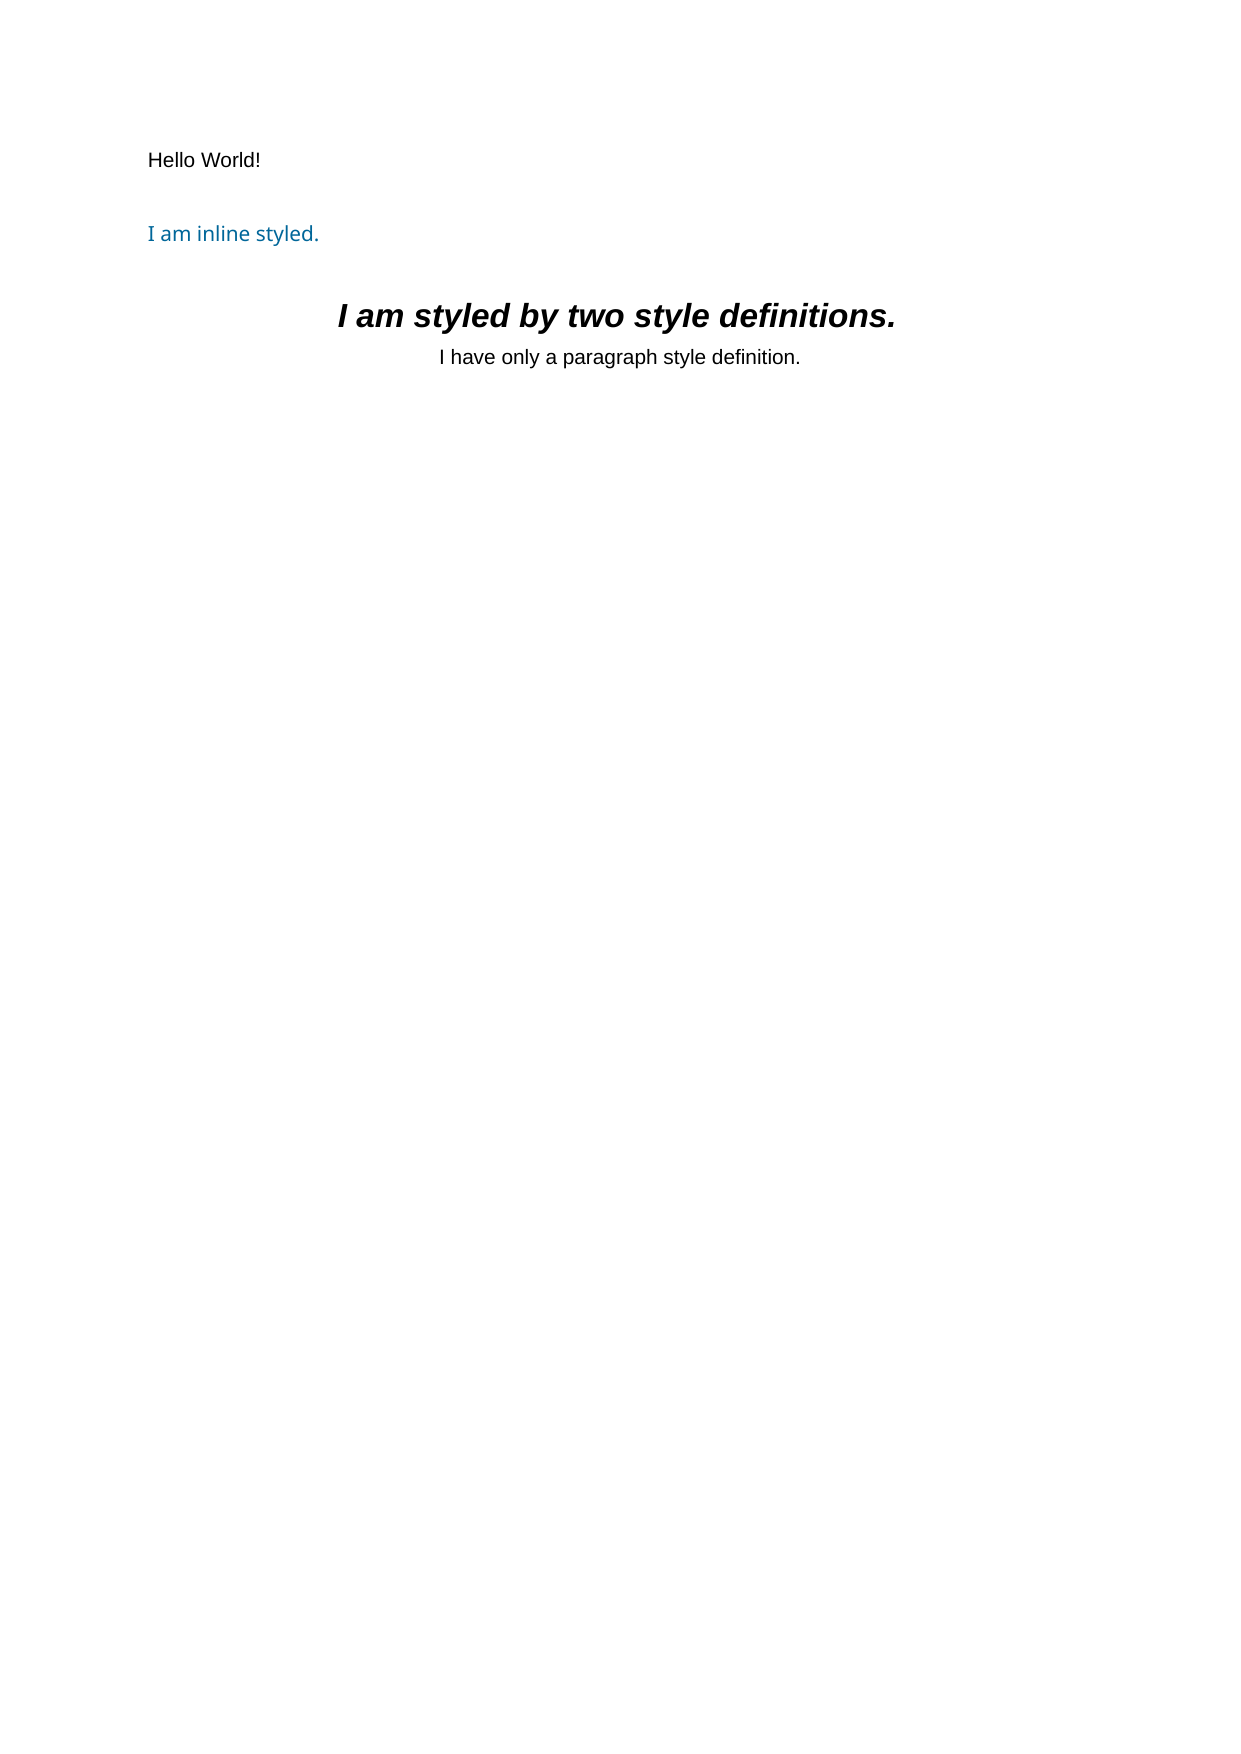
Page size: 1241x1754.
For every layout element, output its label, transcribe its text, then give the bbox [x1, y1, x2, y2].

text I am inline styled. [148, 219, 1092, 248]
text I am styled by two style definitions. [148, 296, 1092, 334]
text I have only a paragraph style definition. [148, 345, 1092, 369]
text Hello World! [148, 148, 1092, 172]
